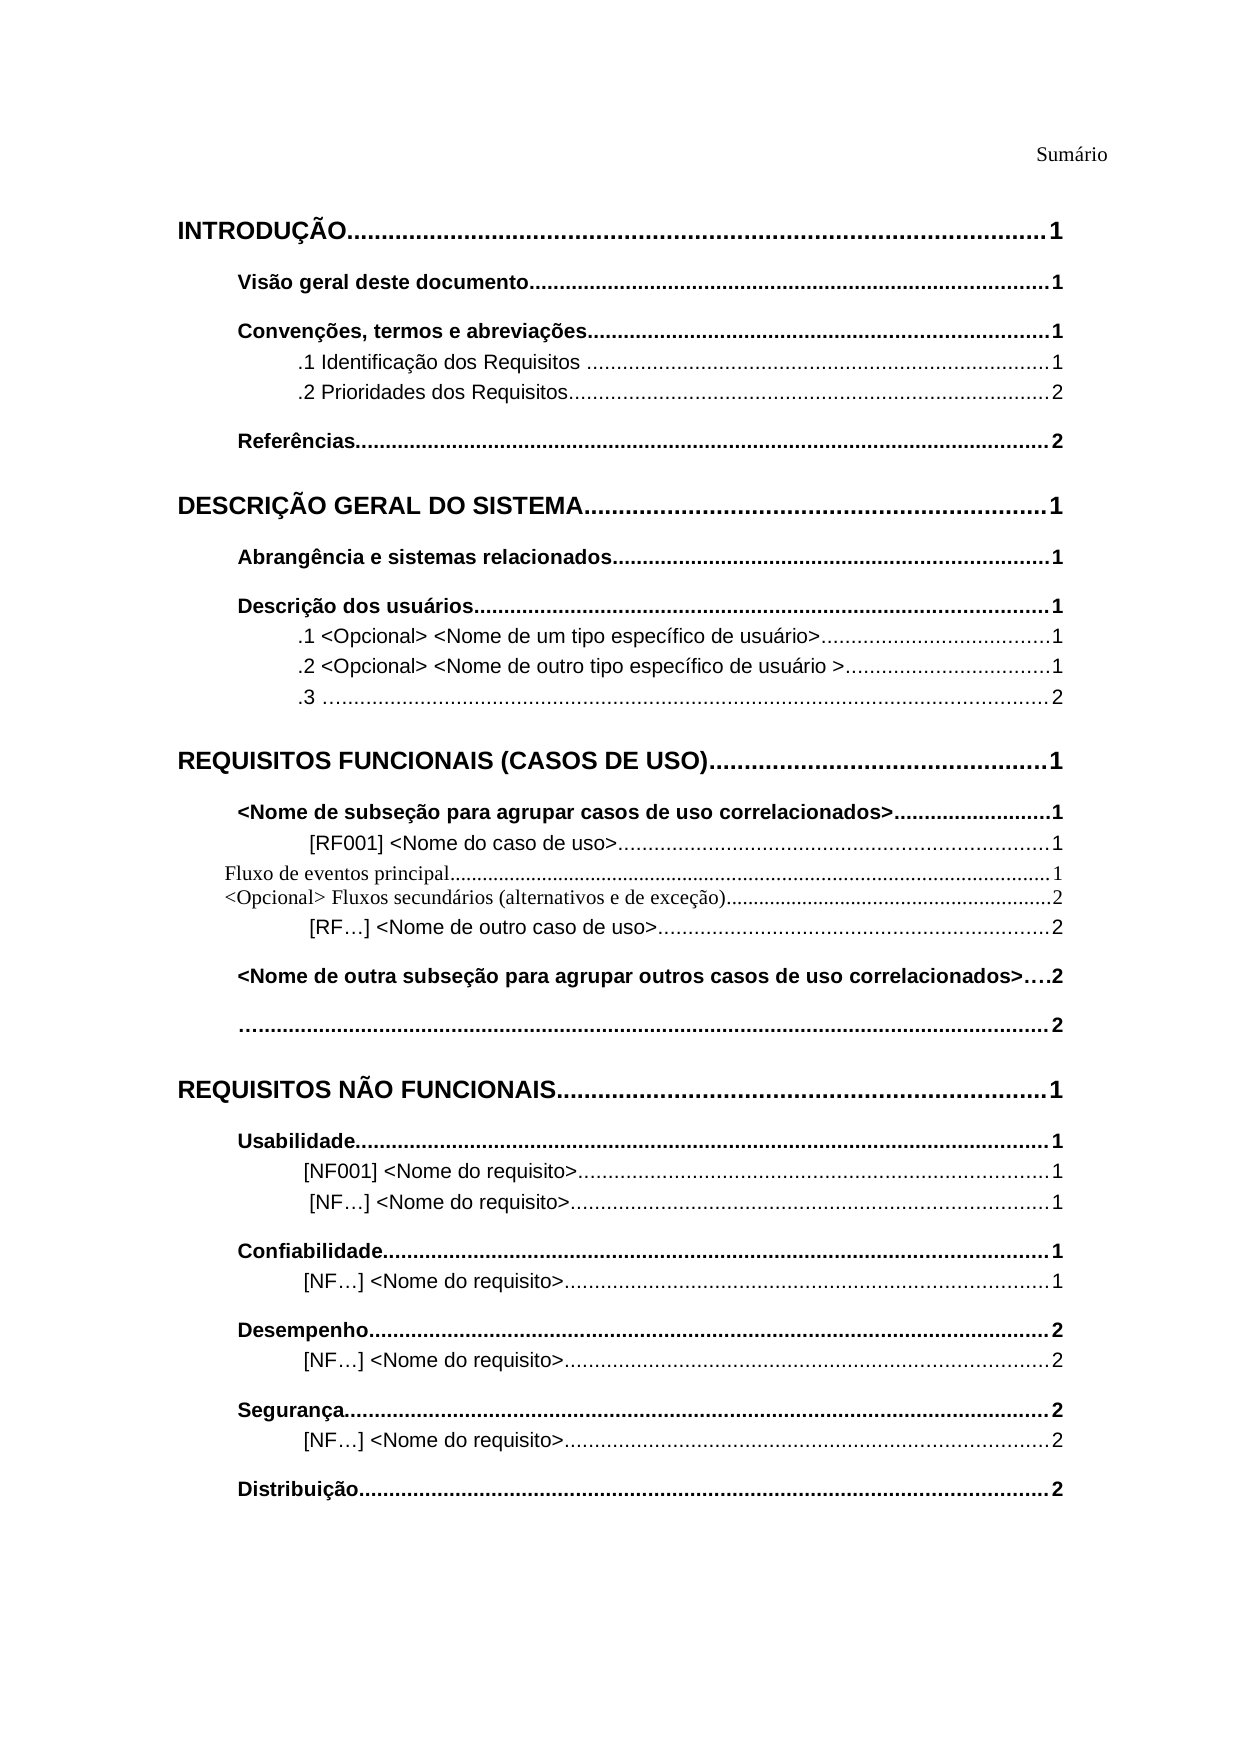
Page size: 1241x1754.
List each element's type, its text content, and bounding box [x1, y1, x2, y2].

text [NF…] <Nome do requisito> 1 [297, 1190, 1063, 1214]
text [NF…] <Nome do requisito> 2 [297, 1348, 1063, 1372]
text .3 … 2 [297, 685, 1063, 709]
text Referências 2 [237, 429, 1063, 453]
text Visão geral deste documento 1 [237, 270, 1063, 294]
text .1 <Opcional> <Nome de um tipo específico de usuário> 1 [297, 624, 1063, 648]
text Fluxo de eventos principal 1 [219, 861, 1063, 885]
text <Nome de subseção para agrupar casos de uso correlacionados> 1 [237, 800, 1063, 824]
text Segurança 2 [237, 1397, 1063, 1422]
text .1 Identificação dos Requisitos 1 [297, 350, 1063, 374]
text [NF…] <Nome do requisito> 2 [297, 1428, 1063, 1452]
text [NF001] <Nome do requisito> 1 [297, 1159, 1063, 1183]
text Requisitos não funcionais 1 [177, 1075, 1063, 1104]
text <Opcional> Fluxos secundários (alternativos e de exceção) 2 [219, 885, 1063, 909]
text Convenções, termos e abreviações 1 [237, 319, 1063, 343]
text Introdução 1 [177, 216, 1063, 245]
text Abrangência e sistemas relacionados 1 [237, 545, 1063, 569]
text .2 <Opcional> <Nome de outro tipo específico de usuário > 1 [297, 654, 1063, 678]
text [NF…] <Nome do requisito> 1 [297, 1269, 1063, 1293]
text Requisitos funcionais (casos de uso) 1 [177, 746, 1063, 775]
text Desempenho 2 [237, 1318, 1063, 1342]
text Distribuição 2 [237, 1477, 1063, 1501]
text [RF001] <Nome do caso de uso> 1 [297, 831, 1063, 855]
text Confiabilidade 1 [237, 1239, 1063, 1263]
text Descrição dos usuários 1 [237, 594, 1063, 618]
text <Nome de outra subseção para agrupar outros casos de uso correlacionados> 2 [237, 964, 1063, 988]
text … 2 [237, 1013, 1063, 1037]
text [RF…] <Nome de outro caso de uso> 2 [297, 915, 1063, 939]
text .2 Prioridades dos Requisitos 2 [297, 380, 1063, 404]
text Sumário [177, 142, 1107, 166]
text Descrição geral do sistema 1 [177, 491, 1063, 520]
text Usabilidade 1 [237, 1129, 1063, 1153]
